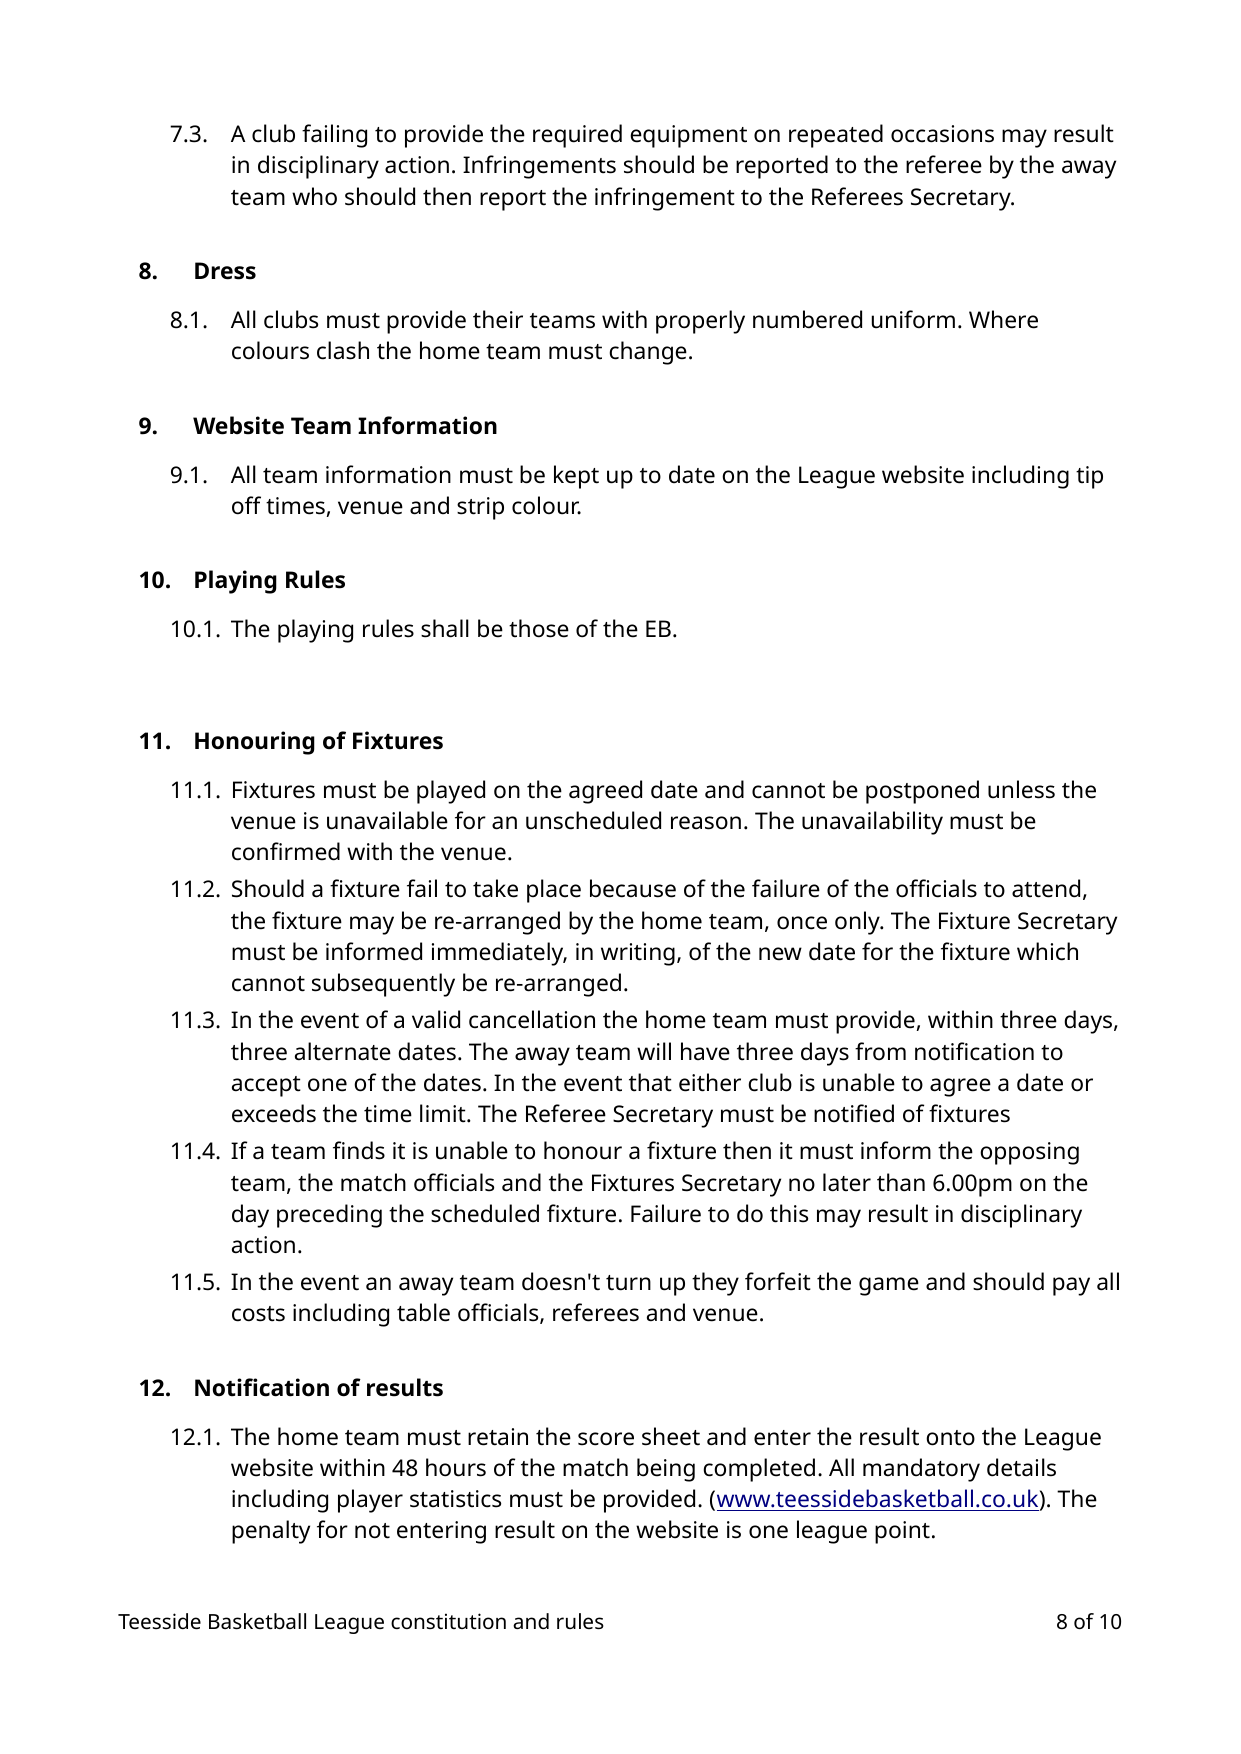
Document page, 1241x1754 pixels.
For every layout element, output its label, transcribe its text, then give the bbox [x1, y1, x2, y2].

list Should a fixture fail to take place because of the failure of the officials to attend, the fixture may be re-arranged by the home team, once only. The Fixture Secretary must be informed immediately, in writing, of the new date for the fixture which cannot subsequently be re-arranged. [169, 873, 1122, 998]
list All team information must be kept up to date on the League website including tip off times, venue and strip colour. [169, 458, 1122, 521]
list Honouring of Fixtures [138, 725, 1122, 756]
list Notification of results [138, 1372, 1122, 1403]
list A club failing to provide the required equipment on repeated occasions may result in disciplinary action. Infringements should be reported to the referee by the away team who should then report the infringement to the Referees Secretary. [169, 118, 1122, 212]
list All clubs must provide their teams with properly numbered uniform. Where colours clash the home team must change. [169, 304, 1122, 366]
list The playing rules shall be those of the EB. [169, 613, 1122, 644]
list In the event an away team doesn't turn up they forfeit the game and should pay all costs including table officials, referees and venue. [169, 1266, 1122, 1329]
list Dress [138, 255, 1122, 286]
list In the event of a valid cancellation the home team must provide, within three days, three alternate dates. The away team will have three days from notification to accept one of the dates. In the event that either club is unable to agree a date or exceeds the time limit. The Referee Secretary must be notified of fixtures [169, 1004, 1122, 1129]
list If a team finds it is unable to honour a fixture then it must inform the opposing team, the match officials and the Fixtures Secretary no later than 6.00pm on the day preceding the scheduled fixture. Failure to do this may result in disciplinary action. [169, 1135, 1122, 1260]
list Playing Rules [138, 564, 1122, 595]
list The home team must retain the score sheet and enter the result onto the League website within 48 hours of the match being completed. All mandatory details including player statistics must be provided. (www.teessidebasketball.co.uk). The penalty for not entering result on the website is one league point. [169, 1421, 1122, 1546]
list Website Team Information [138, 409, 1122, 441]
list Fixtures must be played on the agreed date and cannot be postponed unless the venue is unavailable for an unscheduled reason. The unavailability must be confirmed with the venue. [169, 774, 1122, 867]
